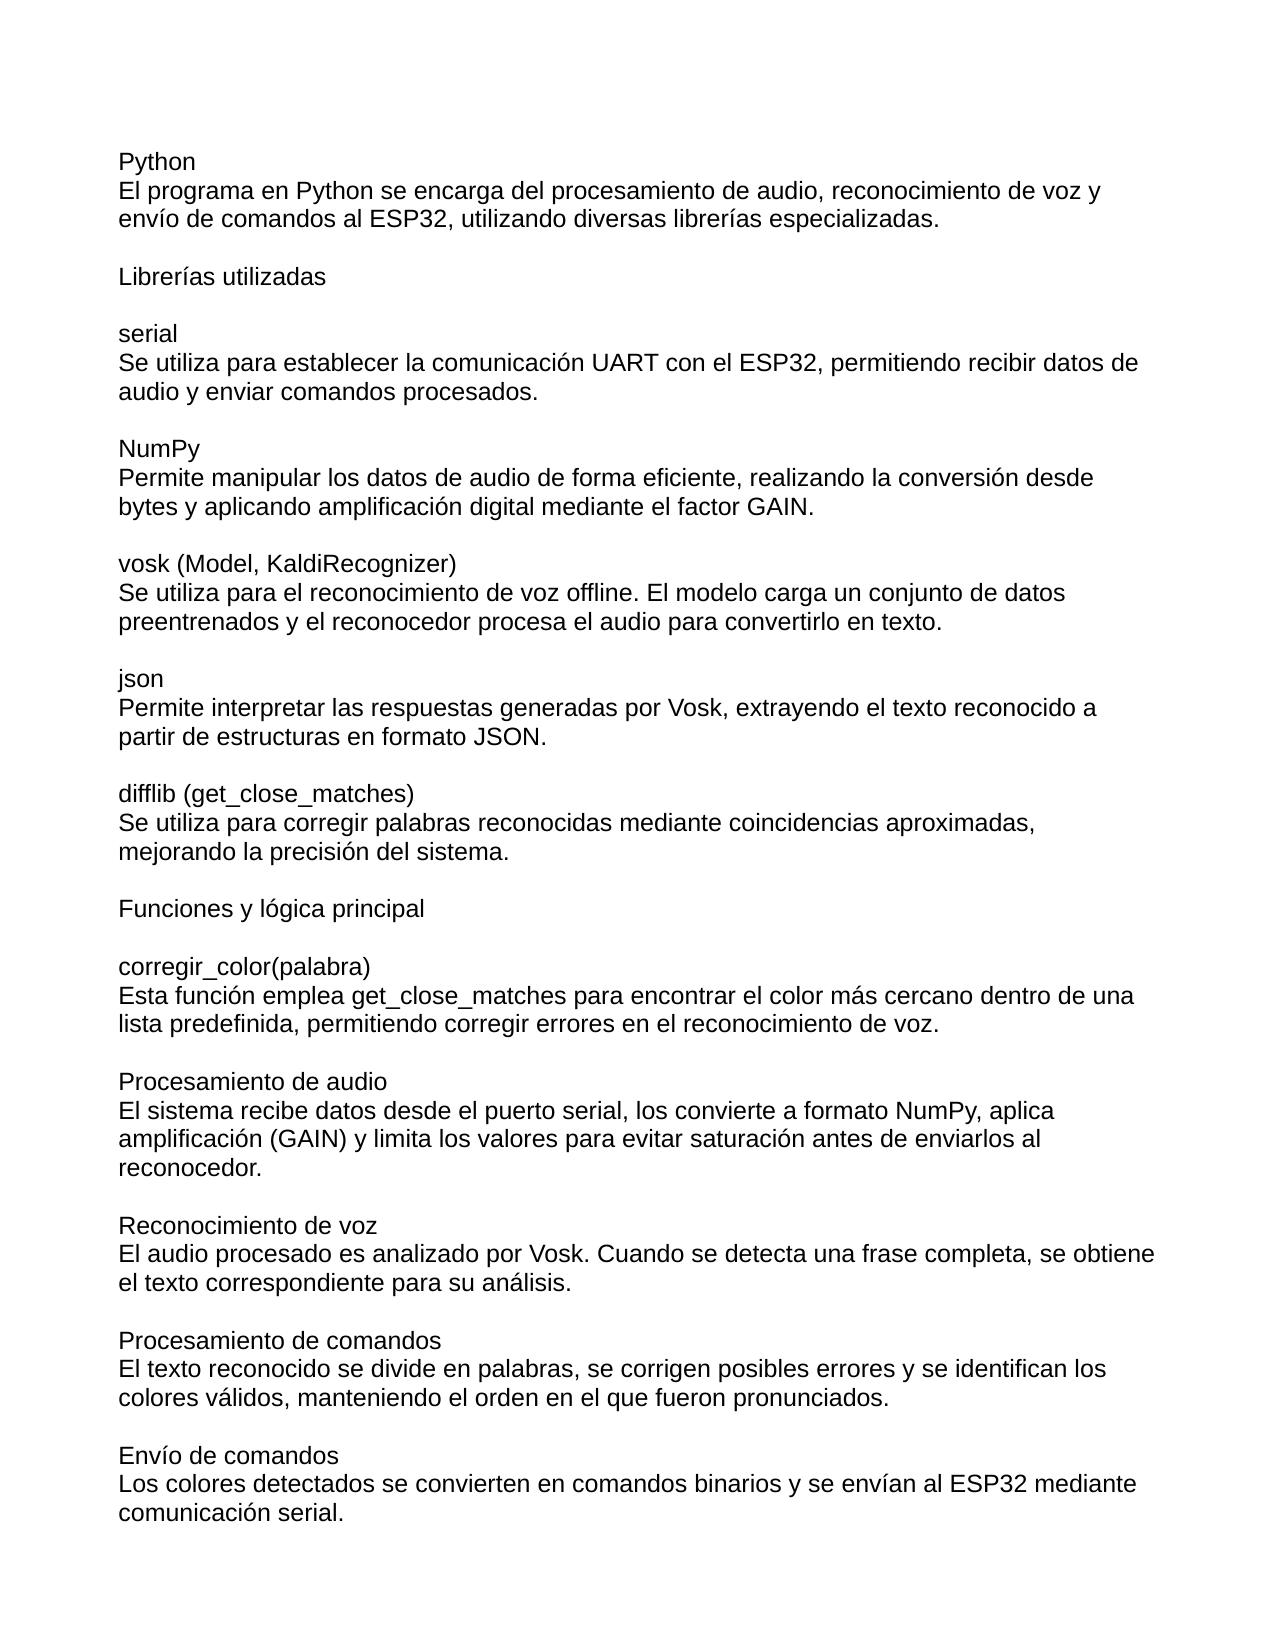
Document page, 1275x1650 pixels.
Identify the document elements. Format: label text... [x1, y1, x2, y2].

text NumPy [118, 434, 1157, 463]
text Reconocimiento de voz [118, 1211, 1157, 1239]
text El audio procesado es analizado por Vosk. Cuando se detecta una frase completa, se obtiene el texto correspondiente para su análisis. [118, 1239, 1157, 1297]
text Esta función emplea get_close_matches para encontrar el color más cercano dentro de una lista predefinida, permitiendo corregir errores en el reconocimiento de voz. [118, 981, 1157, 1038]
text Se utiliza para establecer la comunicación UART con el ESP32, permitiendo recibir datos de audio y enviar comandos procesados. [118, 348, 1157, 406]
text El programa en Python se encarga del procesamiento de audio, reconocimiento de voz y envío de comandos al ESP32, utilizando diversas librerías especializadas. [118, 176, 1157, 233]
text Procesamiento de audio [118, 1067, 1157, 1096]
text Se utiliza para el reconocimiento de voz offline. El modelo carga un conjunto de datos preentrenados y el reconocedor procesa el audio para convertirlo en texto. [118, 578, 1157, 636]
text El sistema recibe datos desde el puerto serial, los convierte a formato NumPy, aplica amplificación (GAIN) y limita los valores para evitar saturación antes de enviarlos al reconocedor. [118, 1096, 1157, 1182]
text Funciones y lógica principal [118, 894, 1157, 923]
text serial [118, 319, 1157, 348]
text Permite manipular los datos de audio de forma eficiente, realizando la conversión desde bytes y aplicando amplificación digital mediante el factor GAIN. [118, 463, 1157, 521]
text Se utiliza para corregir palabras reconocidas mediante coincidencias aproximadas, mejorando la precisión del sistema. [118, 808, 1157, 866]
text difflib (get_close_matches) [118, 779, 1157, 808]
text Procesamiento de comandos [118, 1326, 1157, 1354]
text vosk (Model, KaldiRecognizer) [118, 549, 1157, 578]
text json [118, 664, 1157, 693]
text Python [118, 147, 1157, 176]
text Librerías utilizadas [118, 262, 1157, 291]
text corregir_color(palabra) [118, 952, 1157, 981]
text Permite interpretar las respuestas generadas por Vosk, extrayendo el texto reconocido a partir de estructuras en formato JSON. [118, 693, 1157, 751]
text Envío de comandos [118, 1441, 1157, 1469]
text El texto reconocido se divide en palabras, se corrigen posibles errores y se identifican los colores válidos, manteniendo el orden en el que fueron pronunciados. [118, 1354, 1157, 1412]
text Los colores detectados se convierten en comandos binarios y se envían al ESP32 mediante comunicación serial. [118, 1469, 1157, 1527]
